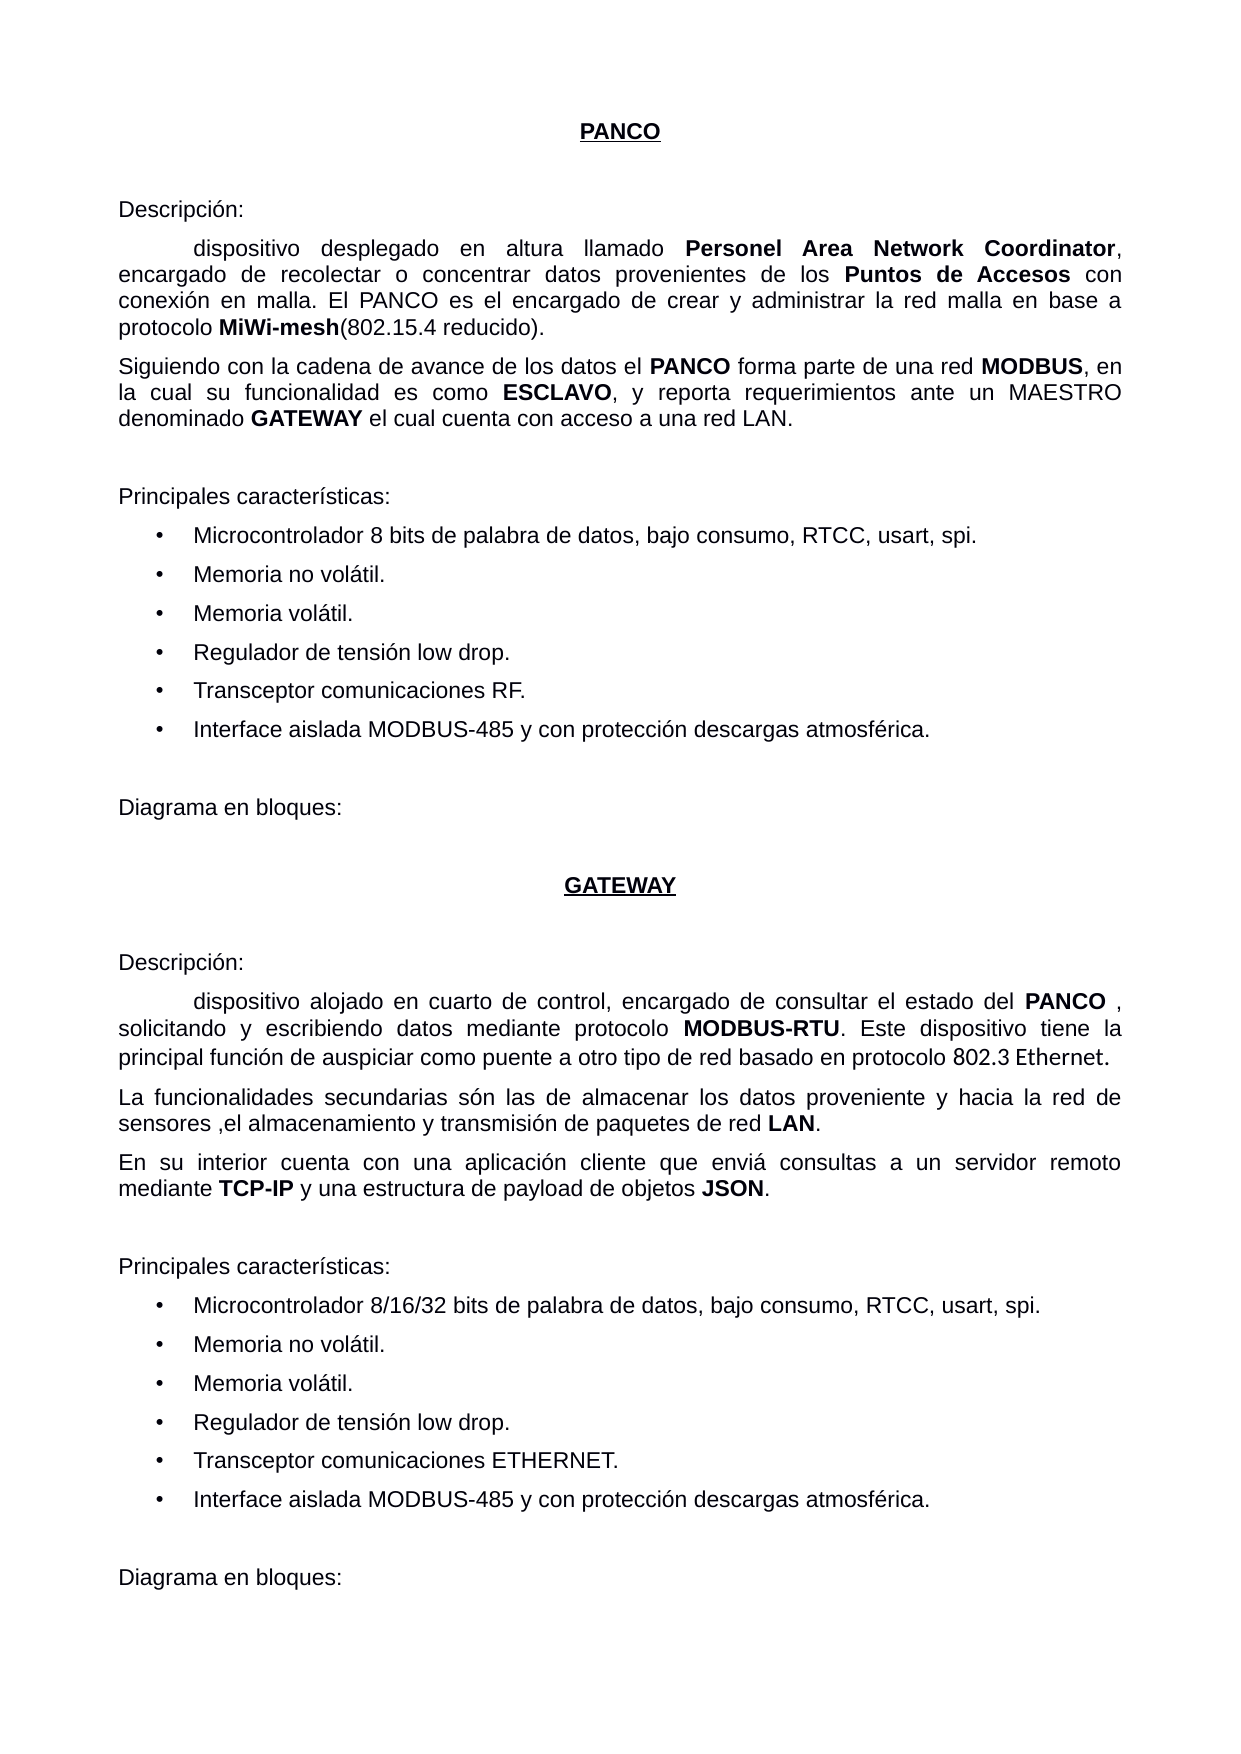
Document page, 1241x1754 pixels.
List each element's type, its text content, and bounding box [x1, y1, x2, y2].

list Regulador de tensión low drop. [156, 1408, 1122, 1435]
list Memoria volátil. [156, 1370, 1122, 1396]
list Memoria no volátil. [156, 1331, 1122, 1357]
list Interface aislada MODBUS-485 y con protección descargas atmosférica. [156, 716, 1122, 742]
list Microcontrolador 8 bits de palabra de datos, bajo consumo, RTCC, usart, spi. [156, 522, 1122, 548]
list Regulador de tensión low drop. [156, 638, 1122, 665]
text dispositivo desplegado en altura llamado Personel Area Network Coordinator, encargado de recolectar o concentrar datos provenientes de los Puntos de Accesos con conexión en malla. El PANCO es el encargado de crear y administrar la red malla en base a protocolo MiWi-mesh(802.15.4 reducido). [118, 235, 1122, 340]
list Transceptor comunicaciones ETHERNET. [156, 1447, 1122, 1474]
text PANCO [118, 118, 1122, 144]
text En su interior cuenta con una aplicación cliente que enviá consultas a un servidor remoto mediante TCP-IP y una estructura de payload de objetos JSON. [118, 1149, 1122, 1202]
list Microcontrolador 8/16/32 bits de palabra de datos, bajo consumo, RTCC, usart, spi. [156, 1292, 1122, 1318]
list Transceptor comunicaciones RF. [156, 677, 1122, 704]
list Interface aislada MODBUS-485 y con protección descargas atmosférica. [156, 1486, 1122, 1513]
text dispositivo alojado en cuarto de control, encargado de consultar el estado del PANCO , solicitando y escribiendo datos mediante protocolo MODBUS-RTU. Este dispositivo tiene la principal función de auspiciar como puente a otro tipo de red basado en protocolo 802.3 Ethernet. [118, 988, 1122, 1071]
text La funcionalidades secundarias són las de almacenar los datos proveniente y hacia la red de sensores ,el almacenamiento y transmisión de paquetes de red LAN. [118, 1084, 1122, 1137]
text Principales características: [118, 483, 1122, 509]
list Memoria no volátil. [156, 561, 1122, 587]
text Descripción: [118, 949, 1122, 976]
text Principales características: [118, 1253, 1122, 1279]
text Diagrama en bloques: [118, 794, 1122, 820]
list Memoria volátil. [156, 599, 1122, 626]
text GATEWAY [118, 872, 1122, 898]
text Diagrama en bloques: [118, 1564, 1122, 1590]
text Siguiendo con la cadena de avance de los datos el PANCO forma parte de una red MODBUS, en la cual su funcionalidad es como ESCLAVO, y reporta requerimientos ante un MAESTRO denominado GATEWAY el cual cuenta con acceso a una red LAN. [118, 353, 1122, 432]
text Descripción: [118, 196, 1122, 222]
